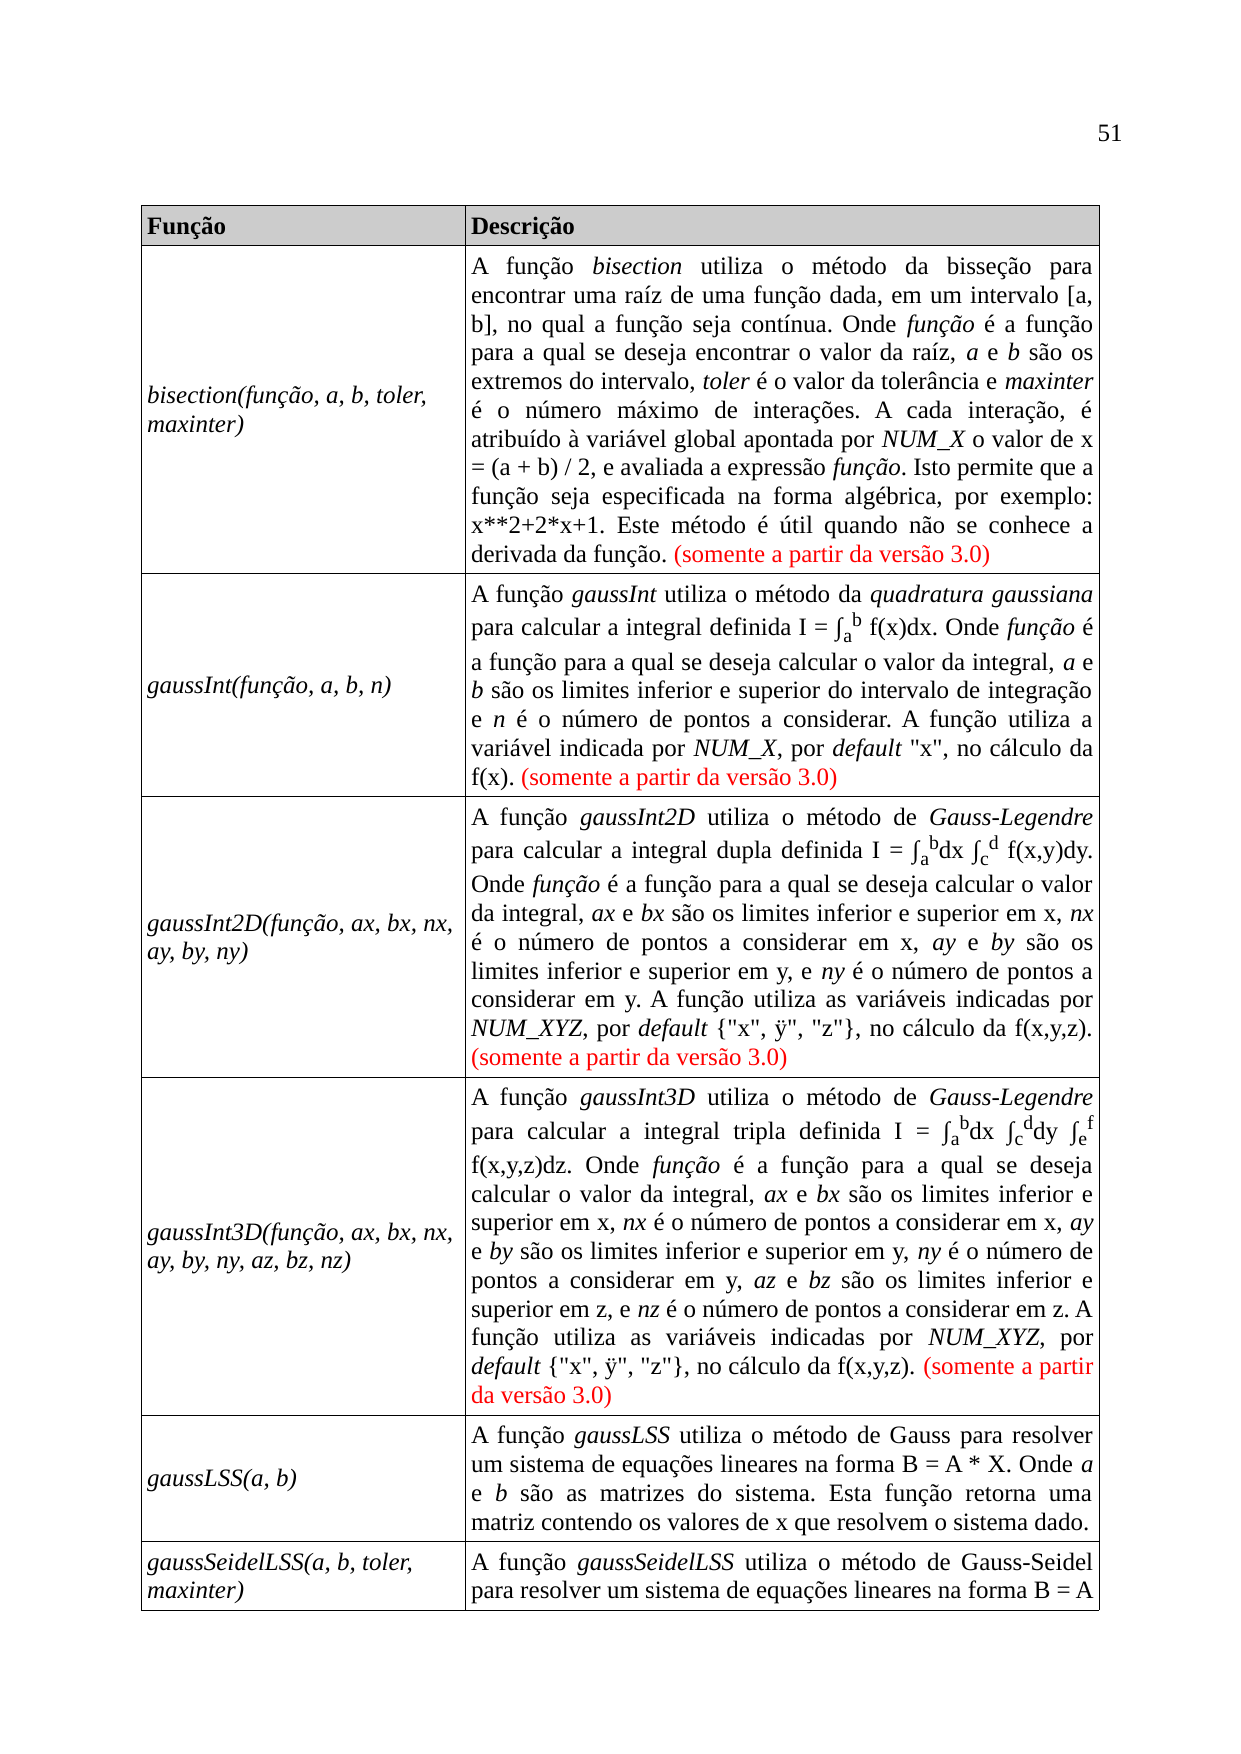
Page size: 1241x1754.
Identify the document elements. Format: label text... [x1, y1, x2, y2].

table_cell A função gaussInt3D utiliza o método de Gauss-Legendre para calcular a integral tripla definida I = ∫abdx ∫cddy ∫ef f(x,y,z)dz. Onde função é a função para a qual se deseja calcular o valor da integral, ax e bx são os limites inferior e superior em x, nx é o número de pontos a considerar em x, ay e by são os limites inferior e superior em y, ny é o número de pontos a considerar em y, az e bz são os limites inferior e superior em z, e nz é o número de pontos a considerar em z. A função utiliza as variáveis indicadas por NUM_XYZ, por default {"x", ÿ", "z"}, no cálculo da f(x,y,z). (somente a partir da versão 3.0) [466, 1078, 1099, 1414]
table_header Descrição [466, 206, 1099, 245]
table_cell gaussSeidelLSS(a, b, toler, maxinter) [142, 1542, 465, 1610]
table_cell A função gaussInt utiliza o método da quadratura gaussiana para calcular a integral definida I = ∫ab f(x)dx. Onde função é a função para a qual se deseja calcular o valor da integral, a e b são os limites inferior e superior do intervalo de integração e n é o número de pontos a considerar. A função utiliza a variável indicada por NUM_X, por default "x", no cálculo da f(x). (somente a partir da versão 3.0) [466, 574, 1099, 796]
table_cell gaussInt2D(função, ax, bx, nx, ay, by, ny) [142, 797, 465, 1077]
table_cell A função gaussInt2D utiliza o método de Gauss-Legendre para calcular a integral dupla definida I = ∫abdx ∫cd f(x,y)dy. Onde função é a função para a qual se deseja calcular o valor da integral, ax e bx são os limites inferior e superior em x, nx é o número de pontos a considerar em x, ay e by são os limites inferior e superior em y, e ny é o número de pontos a considerar em y. A função utiliza as variáveis indicadas por NUM_XYZ, por default {"x", ÿ", "z"}, no cálculo da f(x,y,z). (somente a partir da versão 3.0) [466, 797, 1099, 1077]
table_cell gaussInt(função, a, b, n) [142, 574, 465, 796]
table_header Função [142, 206, 465, 245]
table_cell A função bisection utiliza o método da bisseção para encontrar uma raíz de uma função dada, em um intervalo [a, b], no qual a função seja contínua. Onde função é a função para a qual se deseja encontrar o valor da raíz, a e b são os extremos do intervalo, toler é o valor da tolerância e maxinter é o número máximo de interações. A cada interação, é atribuído à variável global apontada por NUM_X o valor de x = (a + b) / 2, e avaliada a expressão função. Isto permite que a função seja especificada na forma algébrica, por exemplo: x**2+2*x+1. Este método é útil quando não se conhece a derivada da função. (somente a partir da versão 3.0) [466, 246, 1099, 573]
table_cell gaussInt3D(função, ax, bx, nx, ay, by, ny, az, bz, nz) [142, 1078, 465, 1414]
table_cell gaussLSS(a, b) [142, 1416, 465, 1541]
table_cell A função gaussSeidelLSS utiliza o método de Gauss-Seidel para resolver um sistema de equações lineares na forma B = A [466, 1542, 1099, 1610]
table_cell bisection(função, a, b, toler, maxinter) [142, 246, 465, 573]
table_cell A função gaussLSS utiliza o método de Gauss para resolver um sistema de equações lineares na forma B = A * X. Onde a e b são as matrizes do sistema. Esta função retorna uma matriz contendo os valores de x que resolvem o sistema dado. [466, 1416, 1099, 1541]
